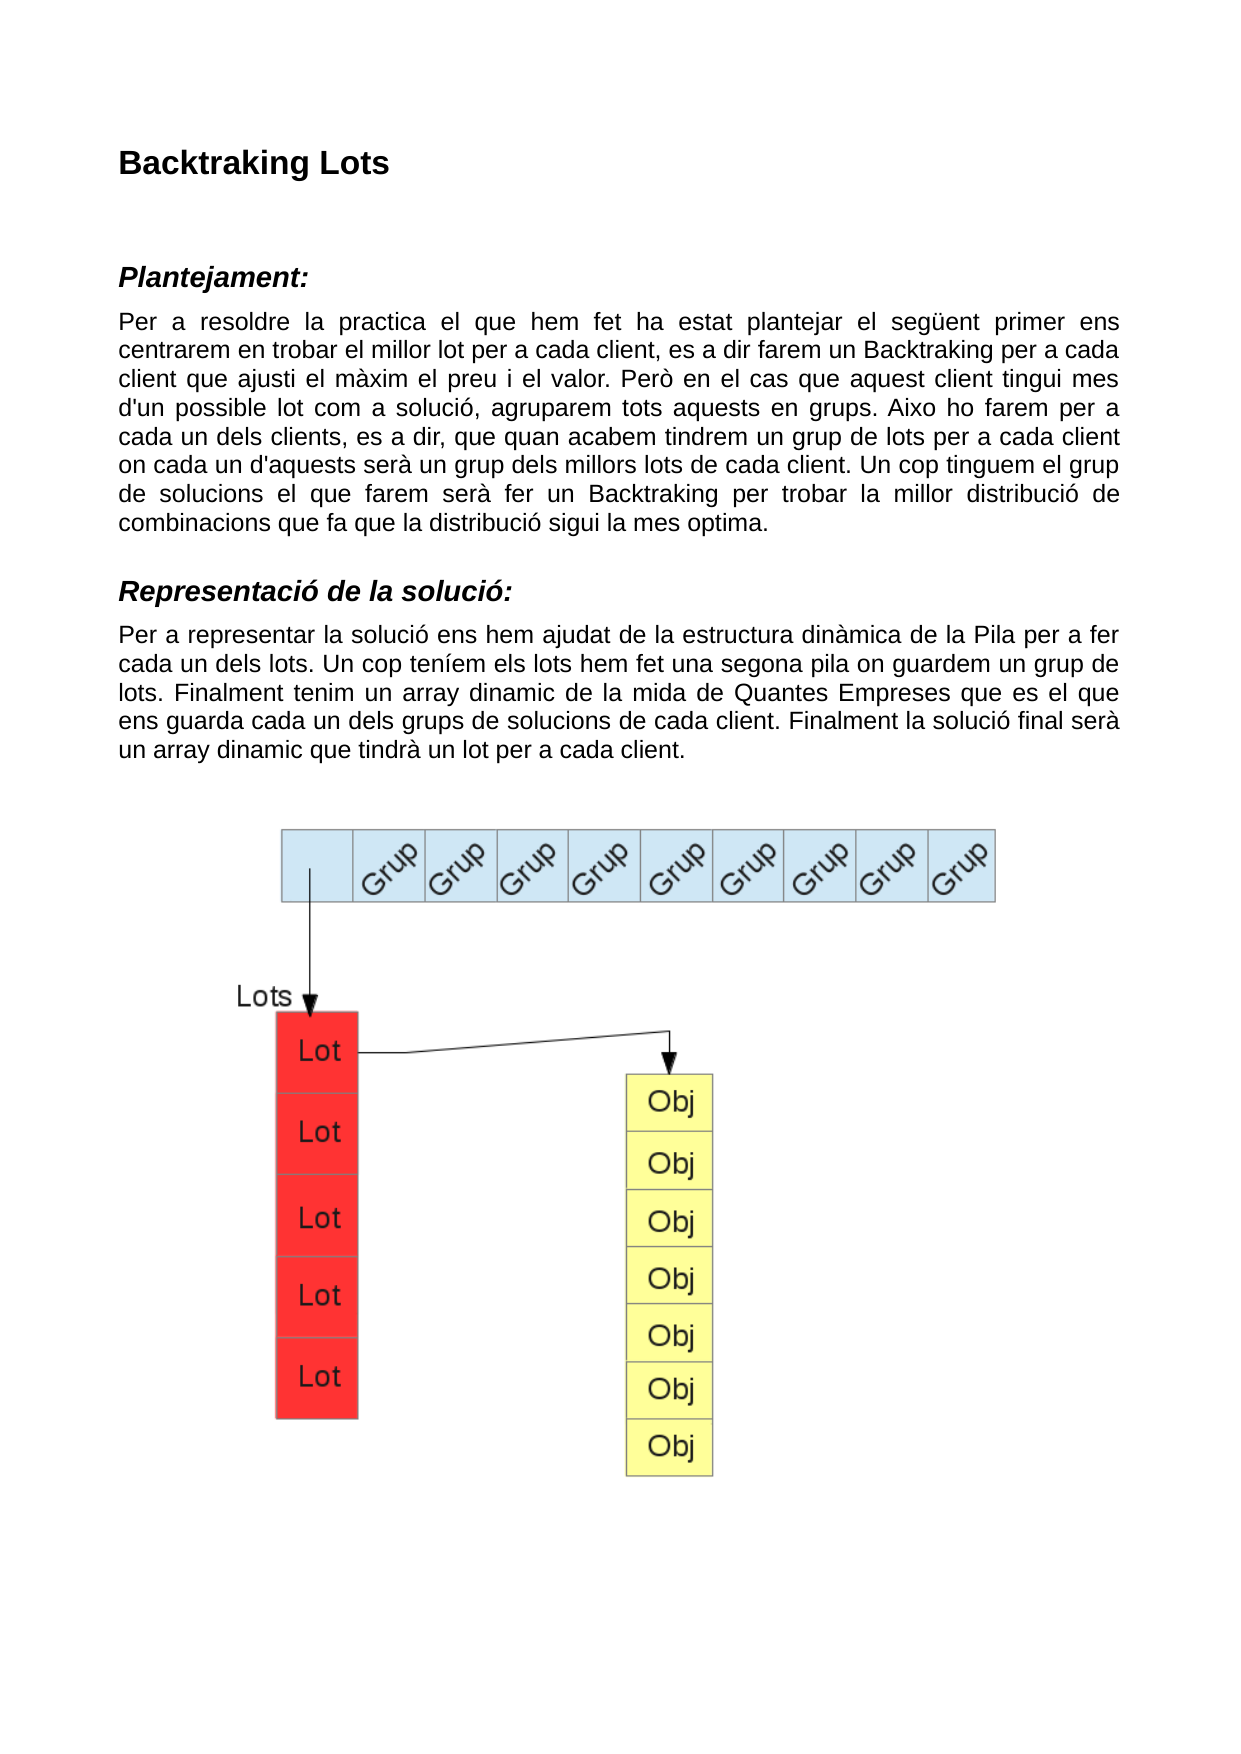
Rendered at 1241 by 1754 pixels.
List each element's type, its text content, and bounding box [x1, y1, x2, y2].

subtitle Plantejament: [118, 261, 1122, 294]
picture [192, 776, 1048, 1494]
text Per a resoldre la practica el que hem fet ha estat plantejar el següent primer ens centrarem en trobar el millor lot per a cada client, es a dir farem un Backtraking per a cada client que ajusti el màxim el preu i el valor. Però en el cas que aquest client tingui mes d'un possible lot com a solució, agruparem tots aquests en grups. Aixo ho farem per a cada un dels clients, es a dir, que quan acabem tindrem un grup de lots per a cada client on cada un d'aquests serà un grup dels millors lots de cada client. Un cop tinguem el grup de solucions el que farem serà fer un Backtraking per trobar la millor distribució de combinacions que fa que la distribució sigui la mes optima. [118, 307, 1122, 537]
subtitle Representació de la solució: [118, 574, 1122, 608]
text Per a representar la solució ens hem ajudat de la estructura dinàmica de la Pila per a fer cada un dels lots. Un cop teníem els lots hem fet una segona pila on guardem un grup de lots. Finalment tenim un array dinamic de la mida de Quantes Empreses que es el que ens guarda cada un dels grups de solucions de cada client. Finalment la solució final serà un array dinamic que tindrà un lot per a cada client. [118, 620, 1122, 764]
subtitle Backtraking Lots [118, 143, 1122, 182]
